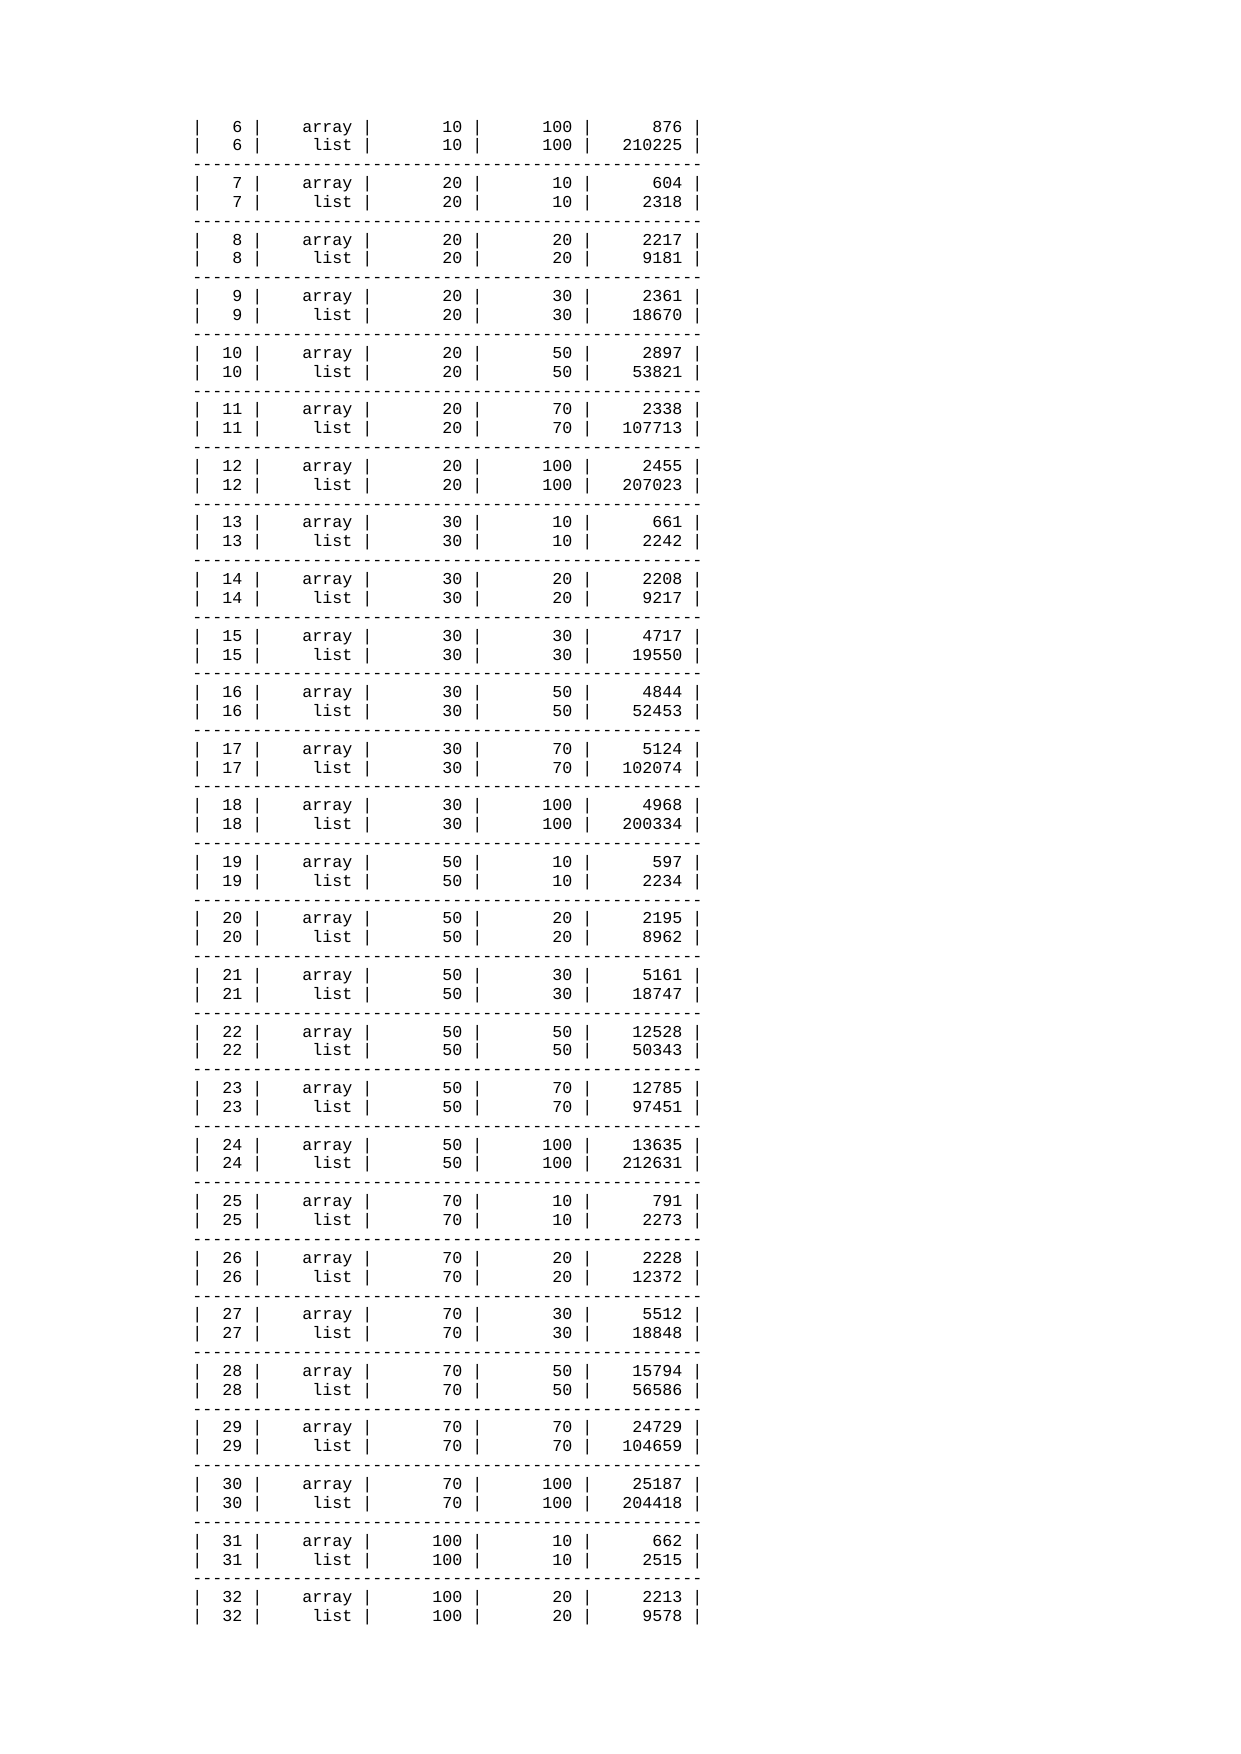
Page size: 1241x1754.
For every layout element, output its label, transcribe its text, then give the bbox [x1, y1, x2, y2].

text | 23 | list | 50 | 70 | 97451 | [118, 1098, 1122, 1117]
text | 32 | array | 100 | 20 | 2213 | [118, 1589, 1122, 1608]
text | 18 | list | 30 | 100 | 200334 | [118, 816, 1122, 834]
text --------------------------------------------------- [118, 1344, 1122, 1362]
text --------------------------------------------------- [118, 1400, 1122, 1419]
text | 22 | array | 50 | 50 | 12528 | [118, 1023, 1122, 1042]
text --------------------------------------------------- [118, 608, 1122, 627]
text | 29 | list | 70 | 70 | 104659 | [118, 1438, 1122, 1457]
text | 6 | array | 10 | 100 | 876 | [118, 118, 1122, 137]
text | 7 | list | 20 | 10 | 2318 | [118, 193, 1122, 212]
text | 32 | list | 100 | 20 | 9578 | [118, 1608, 1122, 1626]
text --------------------------------------------------- [118, 269, 1122, 288]
text --------------------------------------------------- [118, 665, 1122, 684]
text | 31 | list | 100 | 10 | 2515 | [118, 1551, 1122, 1570]
text --------------------------------------------------- [118, 1570, 1122, 1589]
text | 21 | list | 50 | 30 | 18747 | [118, 985, 1122, 1004]
text | 30 | list | 70 | 100 | 204418 | [118, 1494, 1122, 1513]
text | 25 | array | 70 | 10 | 791 | [118, 1193, 1122, 1212]
text | 24 | list | 50 | 100 | 212631 | [118, 1155, 1122, 1174]
text --------------------------------------------------- [118, 1061, 1122, 1080]
text --------------------------------------------------- [118, 778, 1122, 797]
text | 17 | list | 30 | 70 | 102074 | [118, 759, 1122, 778]
text | 9 | list | 20 | 30 | 18670 | [118, 307, 1122, 326]
text | 17 | array | 30 | 70 | 5124 | [118, 740, 1122, 759]
text | 27 | array | 70 | 30 | 5512 | [118, 1306, 1122, 1325]
text | 15 | array | 30 | 30 | 4717 | [118, 627, 1122, 646]
text | 12 | list | 20 | 100 | 207023 | [118, 476, 1122, 495]
text | 25 | list | 70 | 10 | 2273 | [118, 1212, 1122, 1231]
text | 27 | list | 70 | 30 | 18848 | [118, 1325, 1122, 1344]
text | 29 | array | 70 | 70 | 24729 | [118, 1419, 1122, 1438]
text | 22 | list | 50 | 50 | 50343 | [118, 1042, 1122, 1061]
text --------------------------------------------------- [118, 1174, 1122, 1193]
text | 16 | list | 30 | 50 | 52453 | [118, 703, 1122, 721]
text --------------------------------------------------- [118, 721, 1122, 740]
text | 23 | array | 50 | 70 | 12785 | [118, 1080, 1122, 1098]
text --------------------------------------------------- [118, 326, 1122, 344]
text | 13 | array | 30 | 10 | 661 | [118, 514, 1122, 533]
text --------------------------------------------------- [118, 382, 1122, 401]
text --------------------------------------------------- [118, 212, 1122, 231]
text | 20 | array | 50 | 20 | 2195 | [118, 910, 1122, 929]
text | 28 | array | 70 | 50 | 15794 | [118, 1362, 1122, 1381]
text | 30 | array | 70 | 100 | 25187 | [118, 1476, 1122, 1494]
text | 31 | array | 100 | 10 | 662 | [118, 1532, 1122, 1551]
text --------------------------------------------------- [118, 439, 1122, 457]
text | 8 | array | 20 | 20 | 2217 | [118, 231, 1122, 250]
text | 19 | list | 50 | 10 | 2234 | [118, 872, 1122, 891]
text --------------------------------------------------- [118, 948, 1122, 967]
text | 21 | array | 50 | 30 | 5161 | [118, 967, 1122, 985]
text --------------------------------------------------- [118, 1287, 1122, 1306]
text --------------------------------------------------- [118, 891, 1122, 910]
text | 18 | array | 30 | 100 | 4968 | [118, 797, 1122, 816]
text | 19 | array | 50 | 10 | 597 | [118, 853, 1122, 872]
text --------------------------------------------------- [118, 156, 1122, 175]
text | 6 | list | 10 | 100 | 210225 | [118, 137, 1122, 156]
text | 14 | array | 30 | 20 | 2208 | [118, 571, 1122, 589]
text --------------------------------------------------- [118, 1513, 1122, 1532]
text | 11 | array | 20 | 70 | 2338 | [118, 401, 1122, 420]
text | 12 | array | 20 | 100 | 2455 | [118, 457, 1122, 476]
text --------------------------------------------------- [118, 495, 1122, 514]
text | 28 | list | 70 | 50 | 56586 | [118, 1381, 1122, 1400]
text | 26 | array | 70 | 20 | 2228 | [118, 1249, 1122, 1268]
text | 16 | array | 30 | 50 | 4844 | [118, 684, 1122, 703]
text | 10 | array | 20 | 50 | 2897 | [118, 344, 1122, 363]
text | 15 | list | 30 | 30 | 19550 | [118, 646, 1122, 665]
text | 26 | list | 70 | 20 | 12372 | [118, 1268, 1122, 1287]
text | 8 | list | 20 | 20 | 9181 | [118, 250, 1122, 269]
text | 10 | list | 20 | 50 | 53821 | [118, 363, 1122, 382]
text --------------------------------------------------- [118, 834, 1122, 853]
text | 11 | list | 20 | 70 | 107713 | [118, 420, 1122, 439]
text --------------------------------------------------- [118, 1457, 1122, 1476]
text --------------------------------------------------- [118, 552, 1122, 571]
text | 14 | list | 30 | 20 | 9217 | [118, 589, 1122, 608]
text --------------------------------------------------- [118, 1231, 1122, 1249]
text | 9 | array | 20 | 30 | 2361 | [118, 288, 1122, 307]
text | 20 | list | 50 | 20 | 8962 | [118, 929, 1122, 948]
text | 13 | list | 30 | 10 | 2242 | [118, 533, 1122, 552]
text --------------------------------------------------- [118, 1004, 1122, 1023]
text | 7 | array | 20 | 10 | 604 | [118, 175, 1122, 193]
text | 24 | array | 50 | 100 | 13635 | [118, 1136, 1122, 1155]
text --------------------------------------------------- [118, 1117, 1122, 1136]
